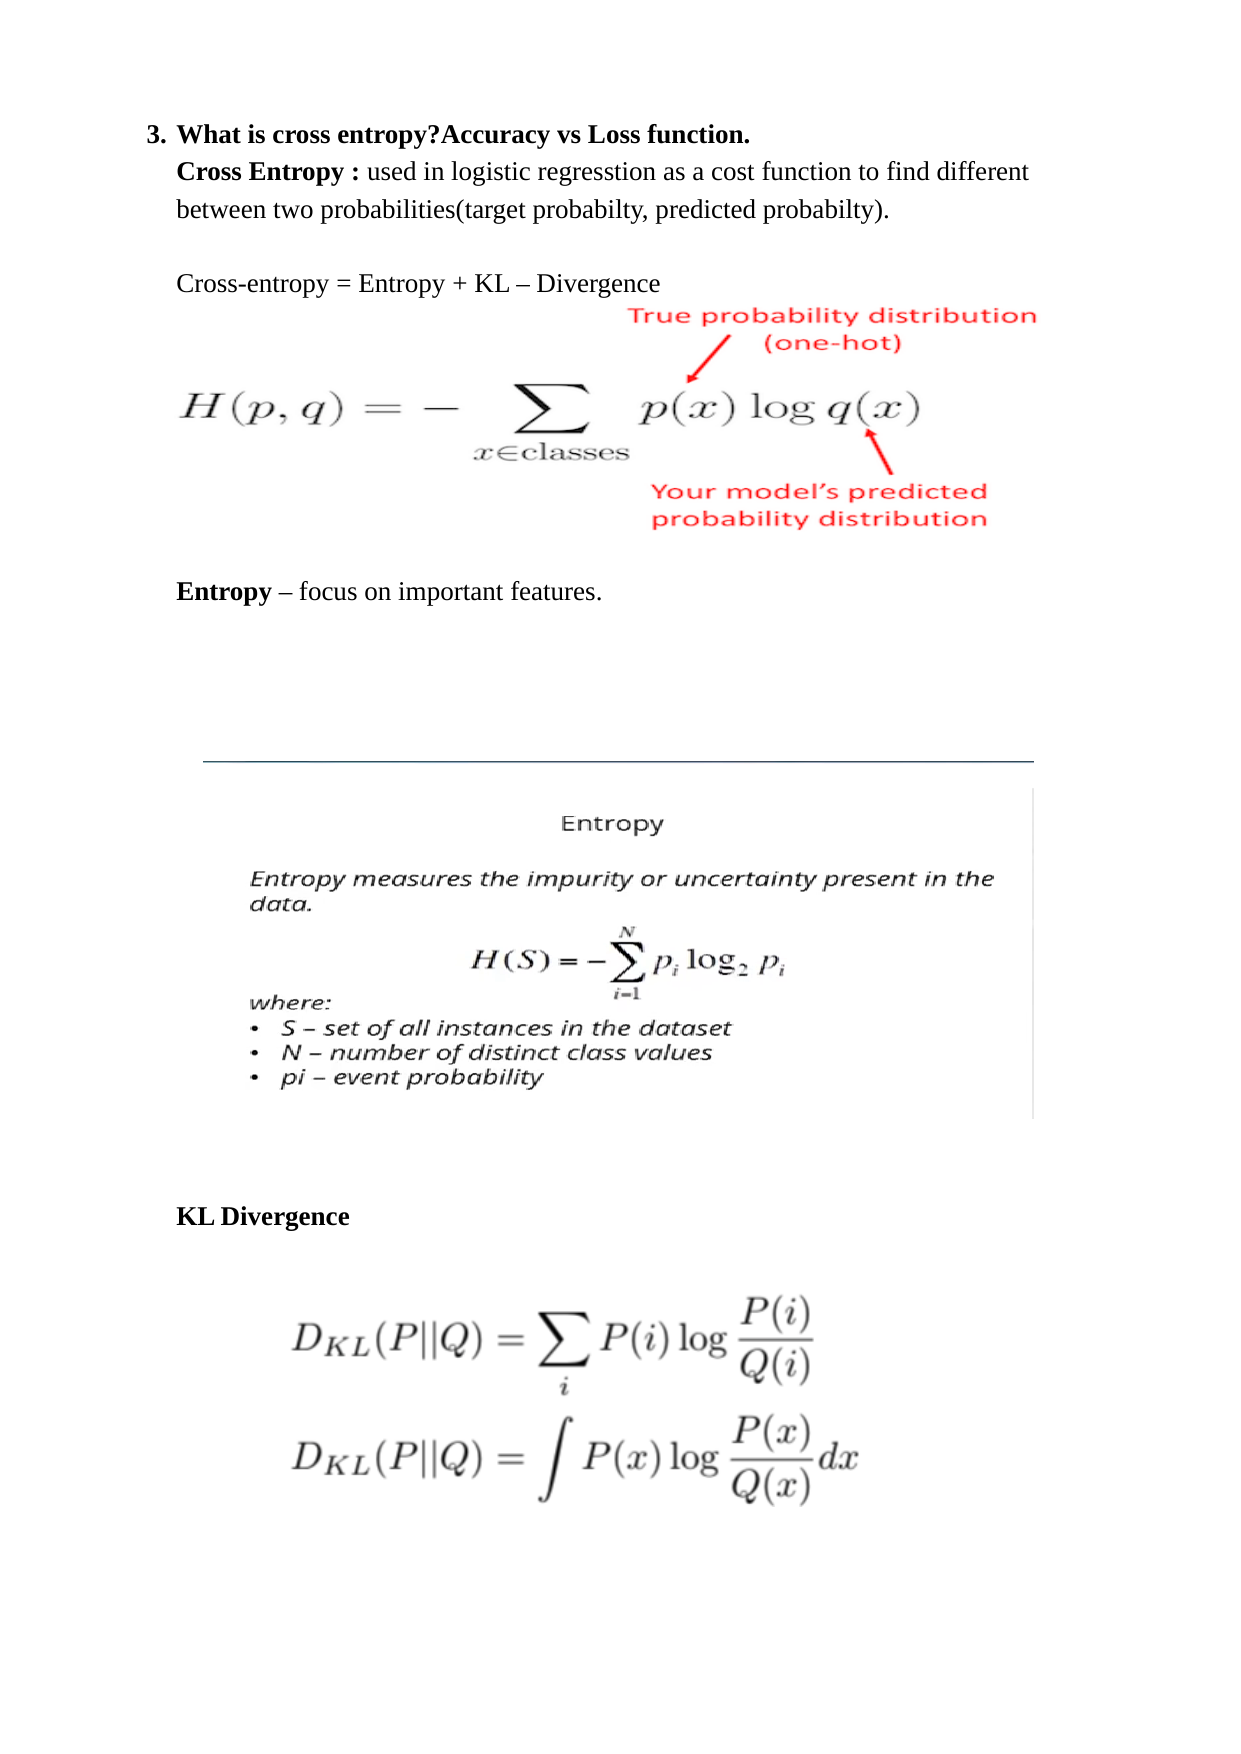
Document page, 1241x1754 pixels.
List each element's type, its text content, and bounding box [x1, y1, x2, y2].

list What is cross entropy?Accuracy vs Loss function. [176, 118, 1122, 149]
text Entropy – focus on important features. [176, 575, 1122, 606]
picture [173, 304, 1055, 532]
picture [281, 1287, 866, 1507]
picture [203, 761, 1038, 1119]
text Cross-entropy = Entropy + KL – Divergence [176, 267, 1122, 298]
list Cross Entropy : used in logistic regresstion as a cost function to find different between two probabilities(target probabilty, predicted probabilty). [176, 155, 1122, 224]
text KL Divergence [176, 1200, 1122, 1231]
